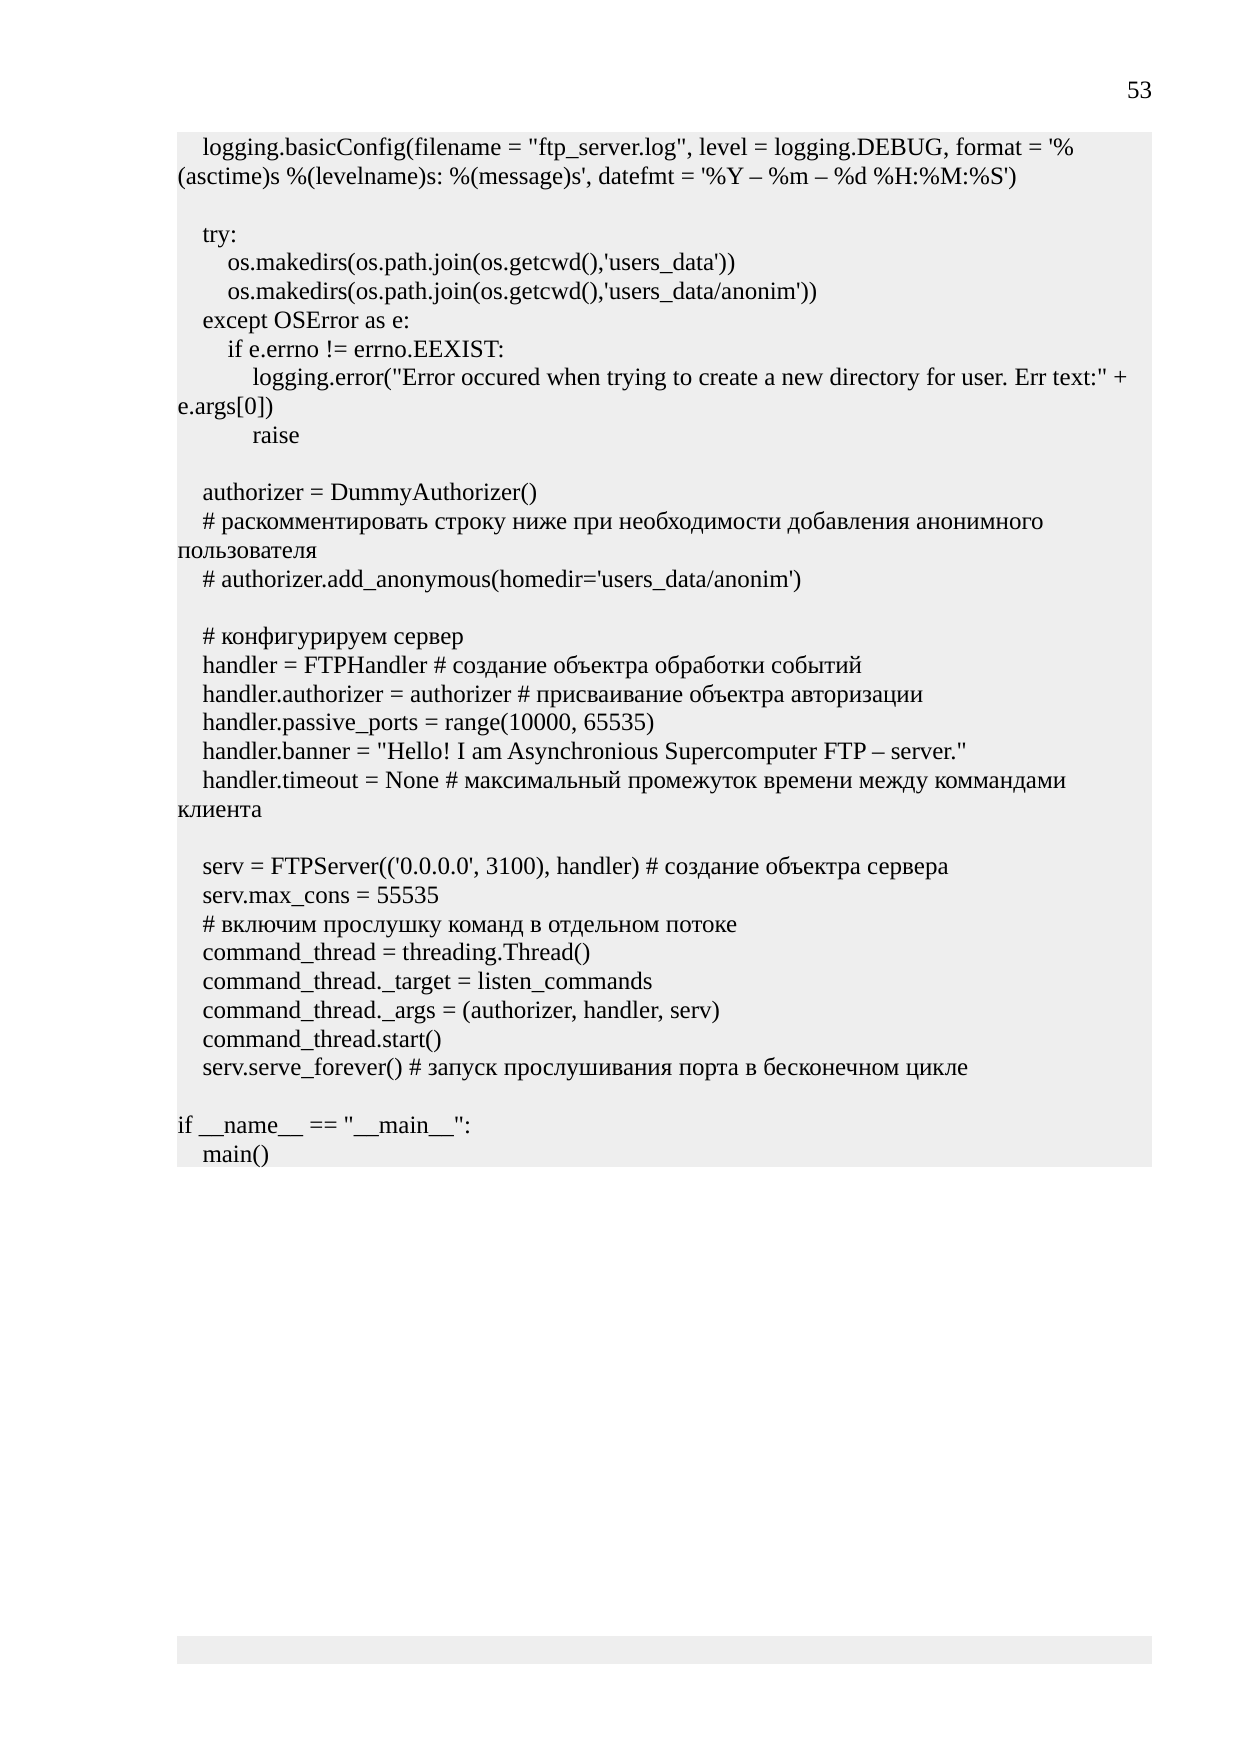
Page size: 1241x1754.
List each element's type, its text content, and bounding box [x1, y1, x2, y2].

text logging.basicConfig(filename = "ftp_server.log", level = logging.DEBUG, format = '%(asctime)s %(levelname)s: %(message)s', datefmt = '%Y – %m – %d %H:%M:%S') [177, 132, 1152, 190]
text command_thread._args = (authorizer, handler, serv) [177, 995, 1152, 1024]
text except OSError as e: [177, 305, 1152, 334]
text command_thread = threading.Thread() [177, 937, 1152, 966]
text if e.errno != errno.EEXIST: [177, 334, 1152, 362]
text serv.max_cons = 55535 [177, 880, 1152, 909]
text serv = FTPServer(('0.0.0.0', 3100), handler) # создание объектра сервера [177, 851, 1152, 880]
text # включим прослушку команд в отдельном потоке [177, 909, 1152, 937]
text raise [177, 420, 1152, 449]
text # раскомментировать строку ниже при необходимости добавления анонимного пользователя [177, 506, 1152, 564]
text main() [177, 1139, 1152, 1167]
text os.makedirs(os.path.join(os.getcwd(),'users_data')) [177, 247, 1152, 276]
text command_thread._target = listen_commands [177, 966, 1152, 995]
text # конфигурируем сервер [177, 621, 1152, 650]
text handler.timeout = None # максимальный промежуток времени между коммандами клиента [177, 765, 1152, 822]
text authorizer = DummyAuthorizer() [177, 477, 1152, 506]
text handler.authorizer = authorizer # присваивание объектра авторизации [177, 679, 1152, 707]
text if __name__ == "__main__": [177, 1110, 1152, 1139]
text os.makedirs(os.path.join(os.getcwd(),'users_data/anonim')) [177, 276, 1152, 305]
text logging.error("Error occured when trying to create a new directory for user. Err text:" + e.args[0]) [177, 362, 1152, 420]
text handler = FTPHandler # создание объектра обработки событий [177, 650, 1152, 679]
text # authorizer.add_anonymous(homedir='users_data/anonim') [177, 564, 1152, 592]
text handler.passive_ports = range(10000, 65535) [177, 707, 1152, 736]
text handler.banner = "Hello! I am Asynchronious Supercomputer FTP – server." [177, 736, 1152, 765]
text try: [177, 219, 1152, 247]
text serv.serve_forever() # запуск прослушивания порта в бесконечном цикле [177, 1052, 1152, 1081]
text command_thread.start() [177, 1024, 1152, 1052]
